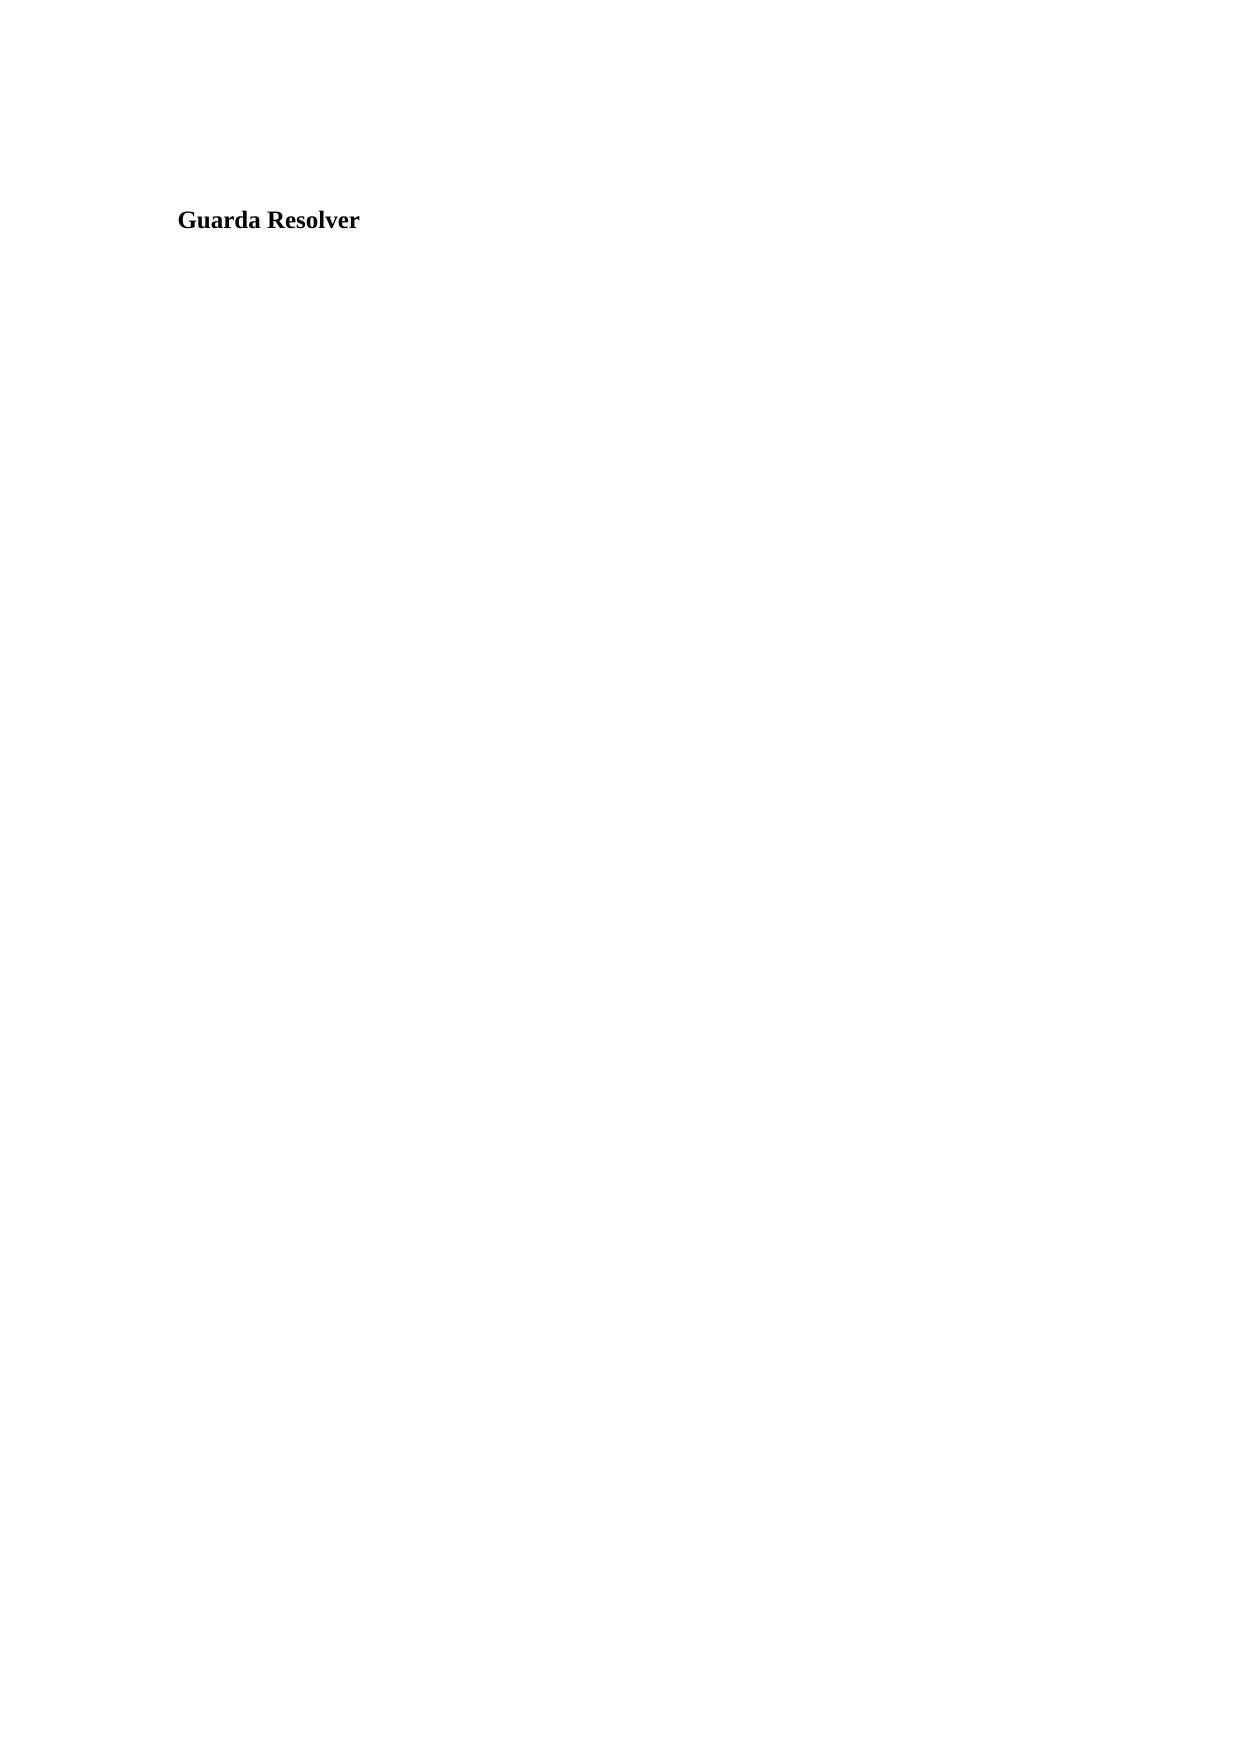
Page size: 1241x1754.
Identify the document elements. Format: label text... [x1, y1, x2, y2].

subtitle Guarda Resolver [177, 205, 1063, 234]
